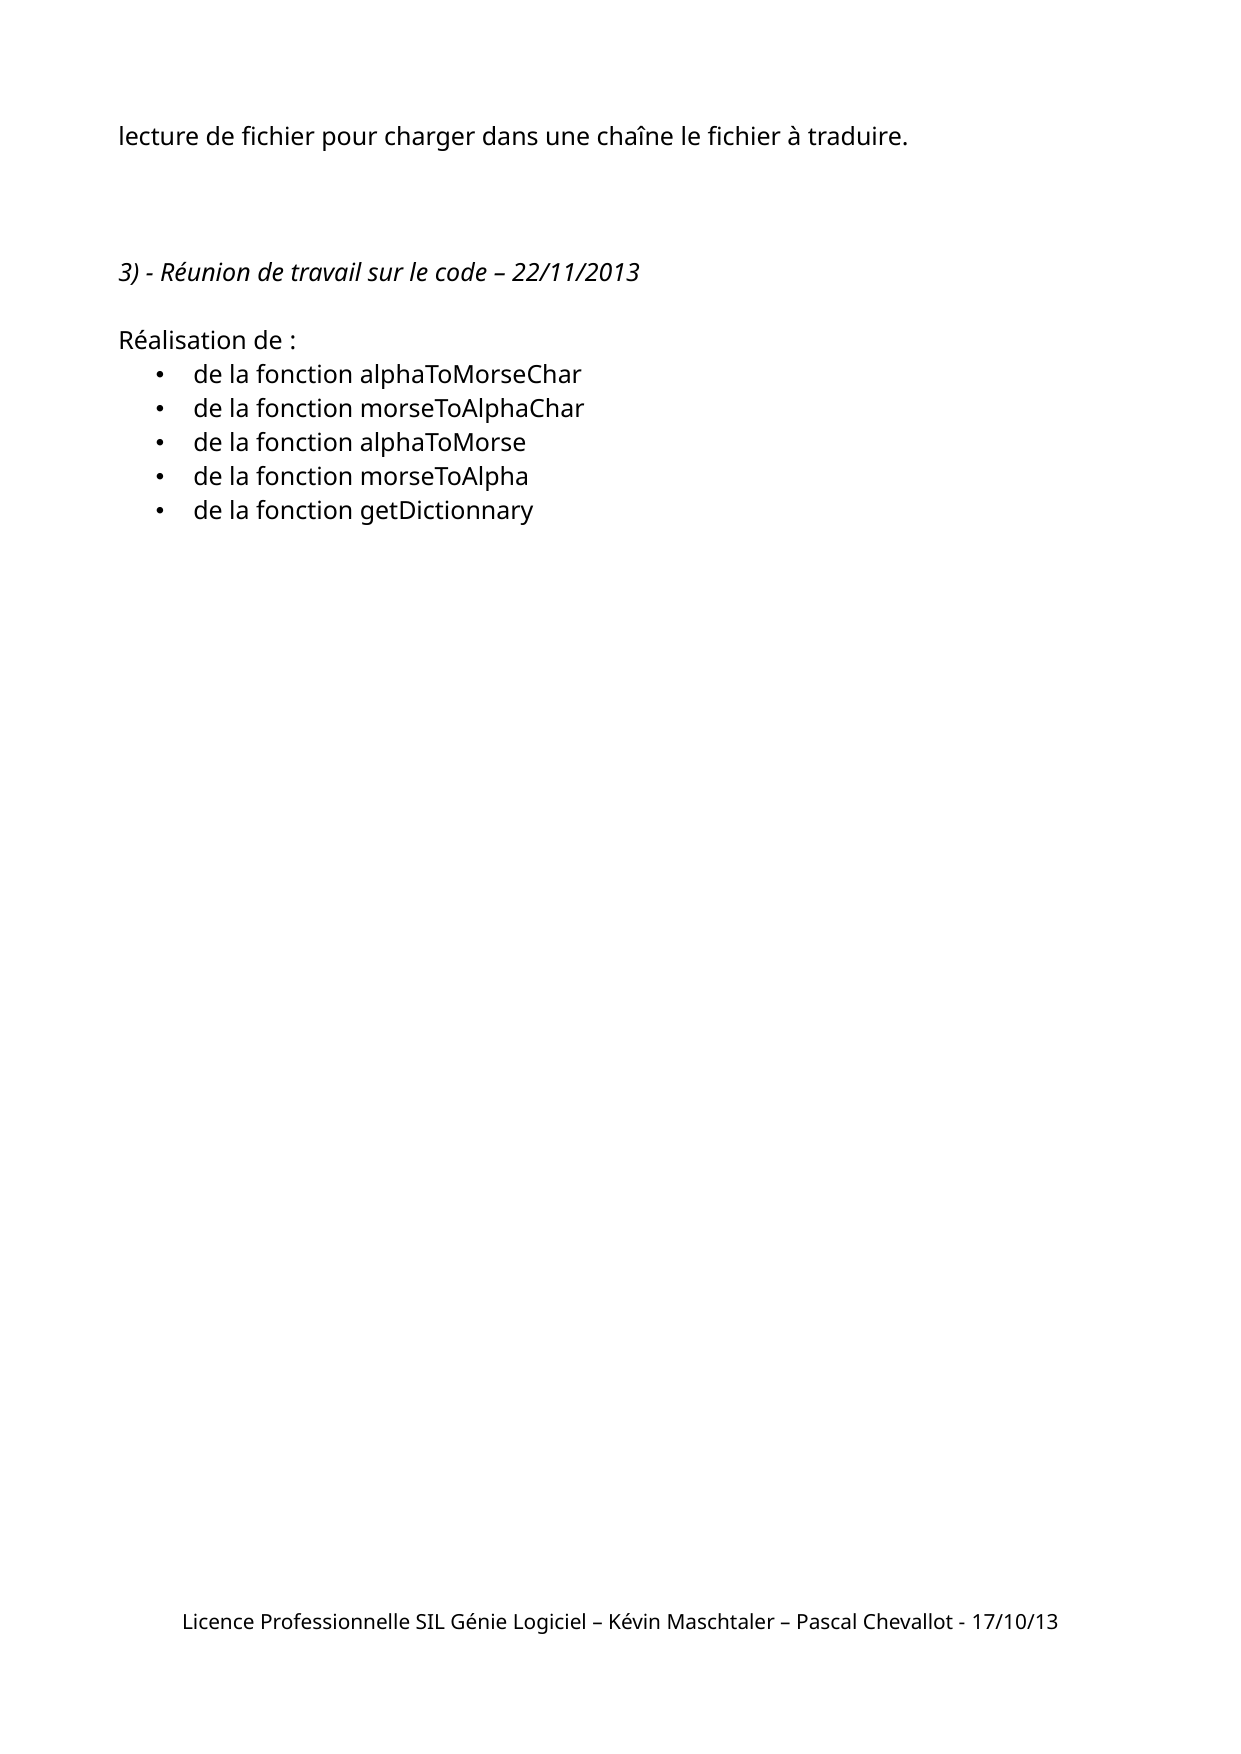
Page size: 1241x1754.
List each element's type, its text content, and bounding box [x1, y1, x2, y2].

list de la fonction alphaToMorseChar [156, 357, 1122, 391]
text 3) - Réunion de travail sur le code – 22/11/2013 [118, 254, 1122, 288]
list de la fonction alphaToMorse [156, 425, 1122, 459]
list de la fonction morseToAlphaChar [156, 391, 1122, 425]
list de la fonction morseToAlpha [156, 459, 1122, 493]
text Réalisation de : [118, 322, 1122, 357]
text lecture de fichier pour charger dans une chaîne le fichier à traduire. [118, 118, 1122, 152]
list de la fonction getDictionnary [156, 493, 1122, 527]
